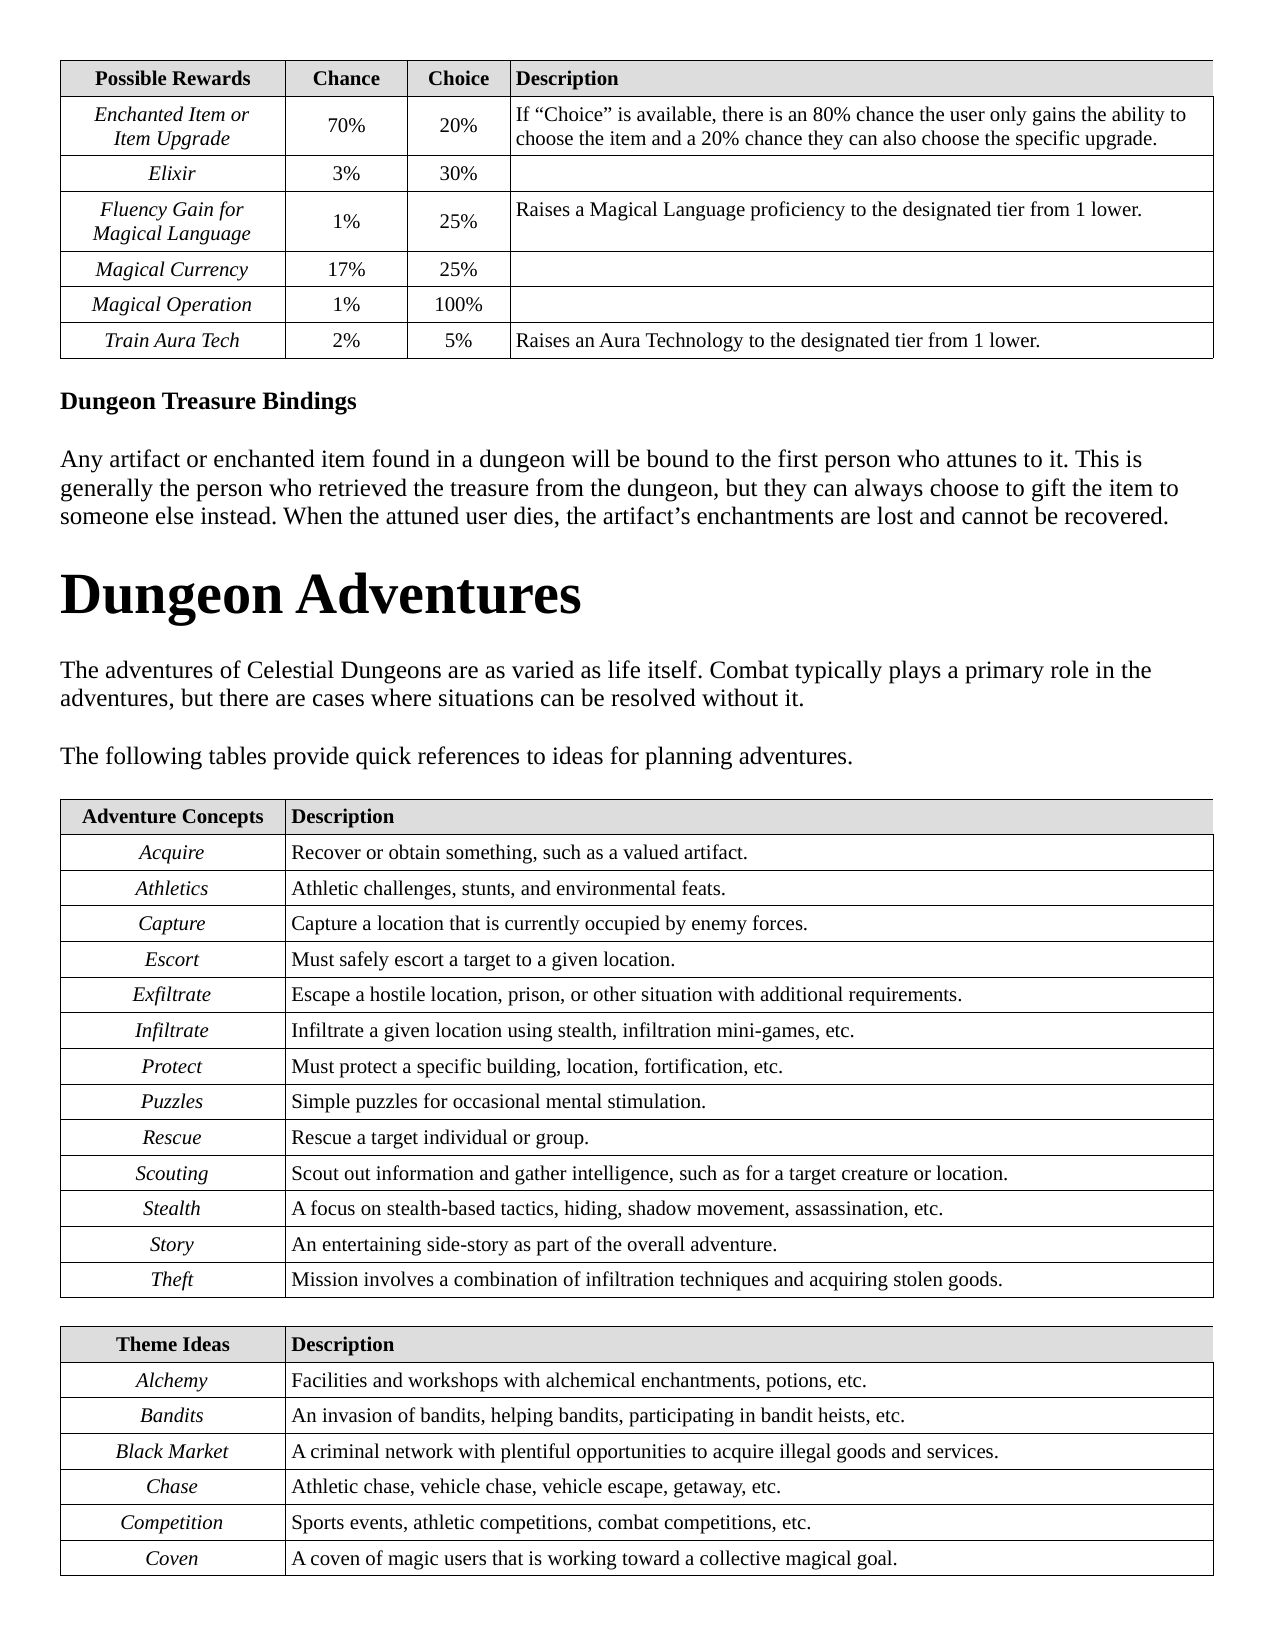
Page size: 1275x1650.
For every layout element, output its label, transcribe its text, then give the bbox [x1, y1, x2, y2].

table_cell Recover or obtain something, such as a valued artifact. [286, 835, 1213, 870]
table_cell Rescue [61, 1120, 285, 1155]
table_cell Exfiltrate [61, 978, 285, 1012]
subtitle Dungeon Treasure Bindings [60, 386, 1215, 415]
table_cell [511, 252, 1213, 286]
table_cell Train Aura Tech [61, 323, 285, 357]
table_cell Simple puzzles for occasional mental stimulation. [286, 1085, 1213, 1119]
table_cell If “Choice” is available, there is an 80% chance the user only gains the ability to choose the item and a 20% chance they can also choose the specific upgrade. [511, 97, 1213, 155]
table_cell Raises an Aura Technology to the designated tier from 1 lower. [511, 323, 1213, 357]
table_cell A criminal network with plentiful opportunities to acquire illegal goods and services. [286, 1434, 1213, 1468]
table_cell 3% [286, 156, 407, 191]
table_cell Must protect a specific building, location, fortification, etc. [286, 1049, 1213, 1083]
table_cell Chase [61, 1470, 285, 1504]
table_cell Mission involves a combination of infiltration techniques and acquiring stolen goods. [286, 1263, 1213, 1297]
text Any artifact or enchanted item found in a dungeon will be bound to the first person who attunes to it. This is generally the person who retrieved the treasure from the dungeon, but they can always choose to gift the item to someone else instead. When the attuned user dies, the artifact’s enchantments are lost and cannot be recovered. [60, 444, 1215, 530]
table_cell Magical Operation [61, 287, 285, 322]
table_cell 25% [408, 252, 510, 286]
table_cell Acquire [61, 835, 285, 870]
table_header Possible Rewards [61, 61, 285, 96]
table_cell 1% [286, 192, 407, 251]
table_header Choice [408, 61, 510, 96]
table_cell Puzzles [61, 1085, 285, 1119]
table_cell 20% [408, 97, 510, 155]
table_cell A coven of magic users that is working toward a collective magical goal. [286, 1541, 1213, 1575]
table_cell 1% [286, 287, 407, 322]
table_cell [511, 156, 1213, 191]
table_cell 70% [286, 97, 407, 155]
table_cell Raises a Magical Language proficiency to the designated tier from 1 lower. [511, 192, 1213, 251]
table_cell Infiltrate [61, 1013, 285, 1048]
table_cell Elixir [61, 156, 285, 191]
table_cell 17% [286, 252, 407, 286]
table_cell Sports events, athletic competitions, combat competitions, etc. [286, 1505, 1213, 1540]
table_cell [511, 287, 1213, 322]
table_cell Magical Currency [61, 252, 285, 286]
table_cell Stealth [61, 1191, 285, 1226]
table_cell An entertaining side-story as part of the overall adventure. [286, 1227, 1213, 1262]
table_cell Coven [61, 1541, 285, 1575]
table_cell 5% [408, 323, 510, 357]
table_cell Black Market [61, 1434, 285, 1468]
table_cell Capture a location that is currently occupied by enemy forces. [286, 906, 1213, 941]
table_cell Competition [61, 1505, 285, 1540]
table_cell Escort [61, 942, 285, 977]
table_cell Rescue a target individual or group. [286, 1120, 1213, 1155]
table_cell Capture [61, 906, 285, 941]
table_cell 100% [408, 287, 510, 322]
table_cell An invasion of bandits, helping bandits, participating in bandit heists, etc. [286, 1398, 1213, 1433]
table_cell 30% [408, 156, 510, 191]
table_cell Athletics [61, 871, 285, 905]
text The following tables provide quick references to ideas for planning adventures. [60, 741, 1215, 770]
table_header Description [286, 800, 1213, 834]
table_header Adventure Concepts [61, 800, 285, 834]
table_header Description [511, 61, 1213, 96]
table_cell Enchanted Item or Item Upgrade [61, 97, 285, 155]
table_cell Bandits [61, 1398, 285, 1433]
table_cell 25% [408, 192, 510, 251]
table_cell Scout out information and gather intelligence, such as for a target creature or location. [286, 1156, 1213, 1190]
table_cell Athletic challenges, stunts, and environmental feats. [286, 871, 1213, 905]
table_cell Alchemy [61, 1363, 285, 1397]
table_header Chance [286, 61, 407, 96]
text The adventures of Celestial Dungeons are as varied as life itself. Combat typically plays a primary role in the adventures, but there are cases where situations can be resolved without it. [60, 655, 1215, 712]
subtitle Dungeon Adventures [60, 559, 1215, 626]
table_cell Must safely escort a target to a given location. [286, 942, 1213, 977]
table_cell Protect [61, 1049, 285, 1083]
table_cell Story [61, 1227, 285, 1262]
table_cell 2% [286, 323, 407, 357]
table_cell Escape a hostile location, prison, or other situation with additional requirements. [286, 978, 1213, 1012]
table_cell Facilities and workshops with alchemical enchantments, potions, etc. [286, 1363, 1213, 1397]
table_header Description [286, 1327, 1213, 1362]
table_cell Scouting [61, 1156, 285, 1190]
table_cell A focus on stealth-based tactics, hiding, shadow movement, assassination, etc. [286, 1191, 1213, 1226]
table_cell Infiltrate a given location using stealth, infiltration mini-games, etc. [286, 1013, 1213, 1048]
table_cell Fluency Gain for Magical Language [61, 192, 285, 251]
table_cell Theft [61, 1263, 285, 1297]
table_cell Athletic chase, vehicle chase, vehicle escape, getaway, etc. [286, 1470, 1213, 1504]
table_header Theme Ideas [61, 1327, 285, 1362]
